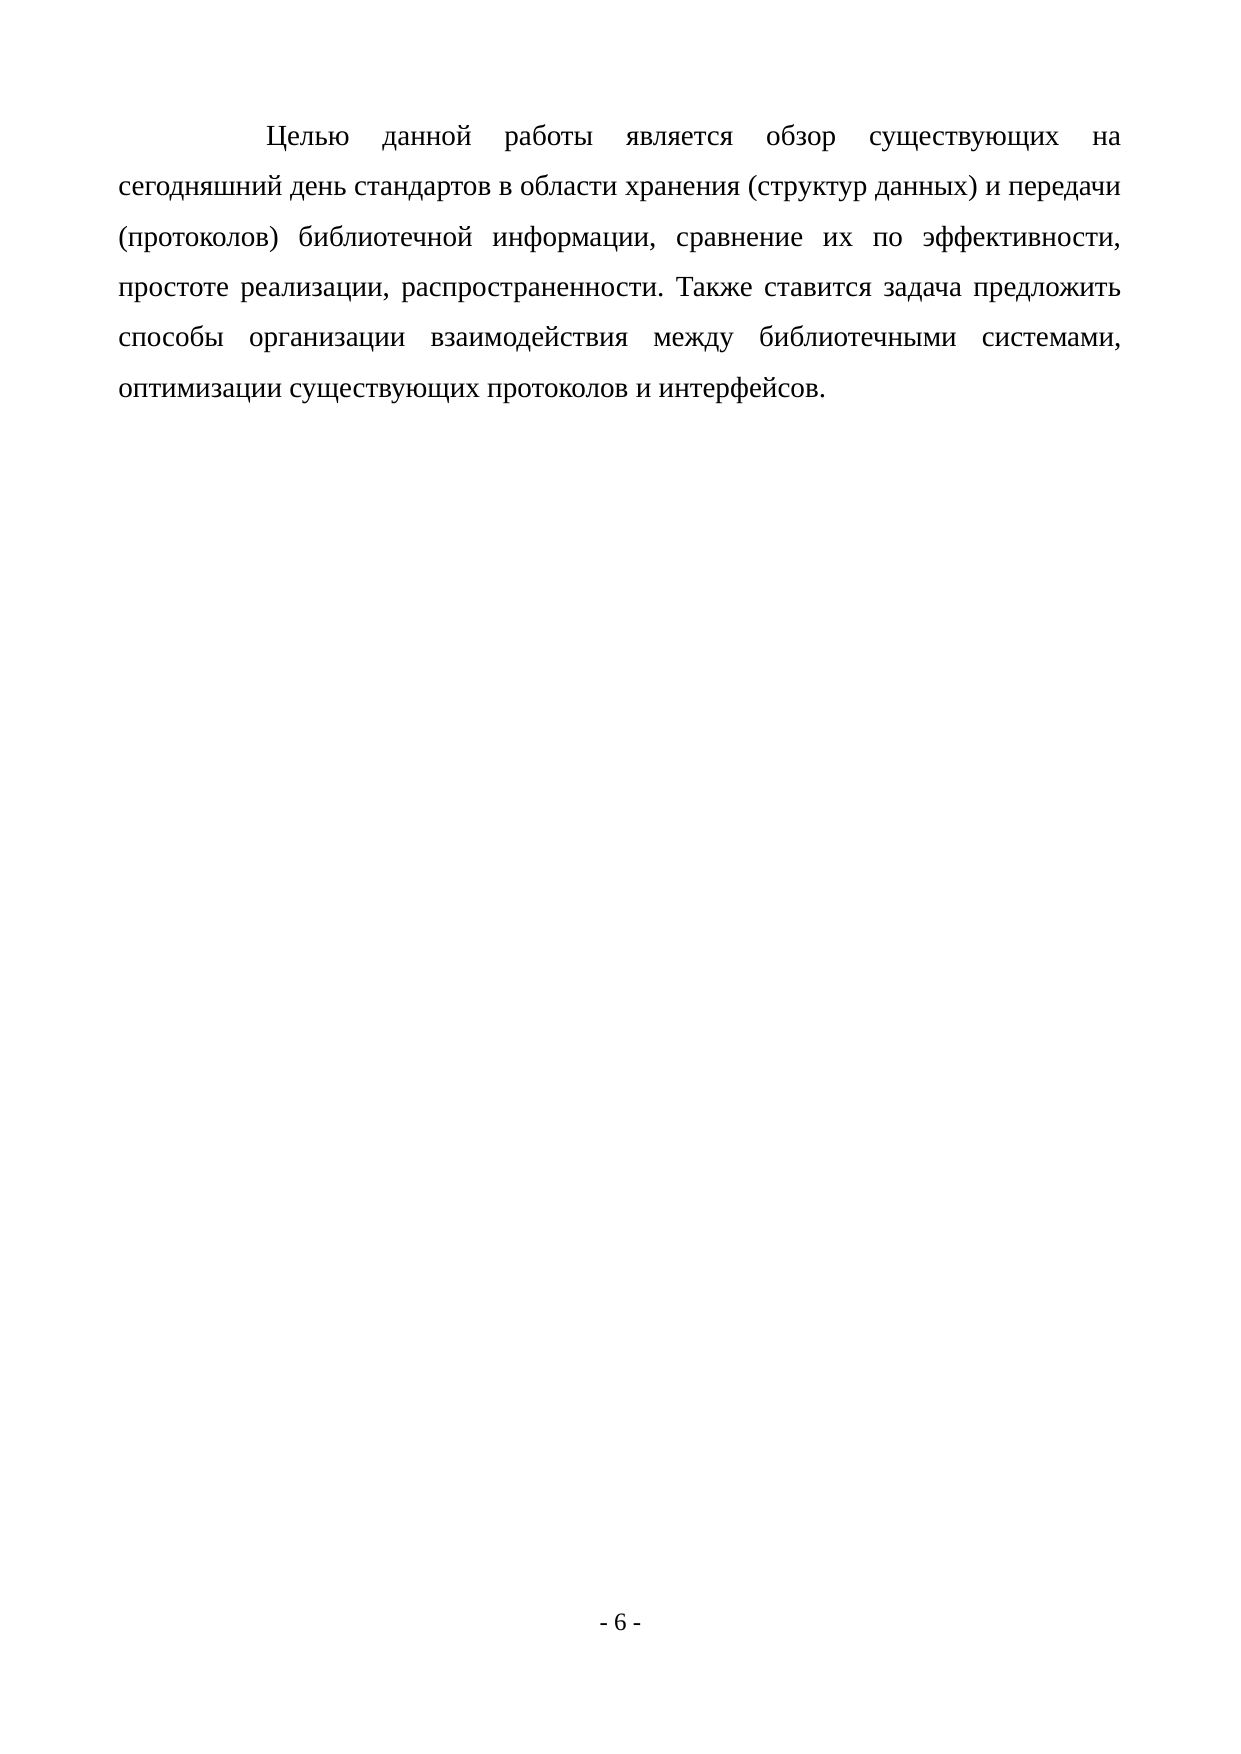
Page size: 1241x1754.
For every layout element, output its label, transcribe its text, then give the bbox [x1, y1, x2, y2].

text Целью данной работы является обзор существующих на сегодняшний день стандартов в области хранения (структур данных) и передачи (протоколов) библиотечной информации, сравнение их по эффективности, простоте реализации, распространенности. Также ставится задача предложить способы организации взаимодействия между библиотечными системами, оптимизации существующих протоколов и интерфейсов. [118, 118, 1122, 403]
